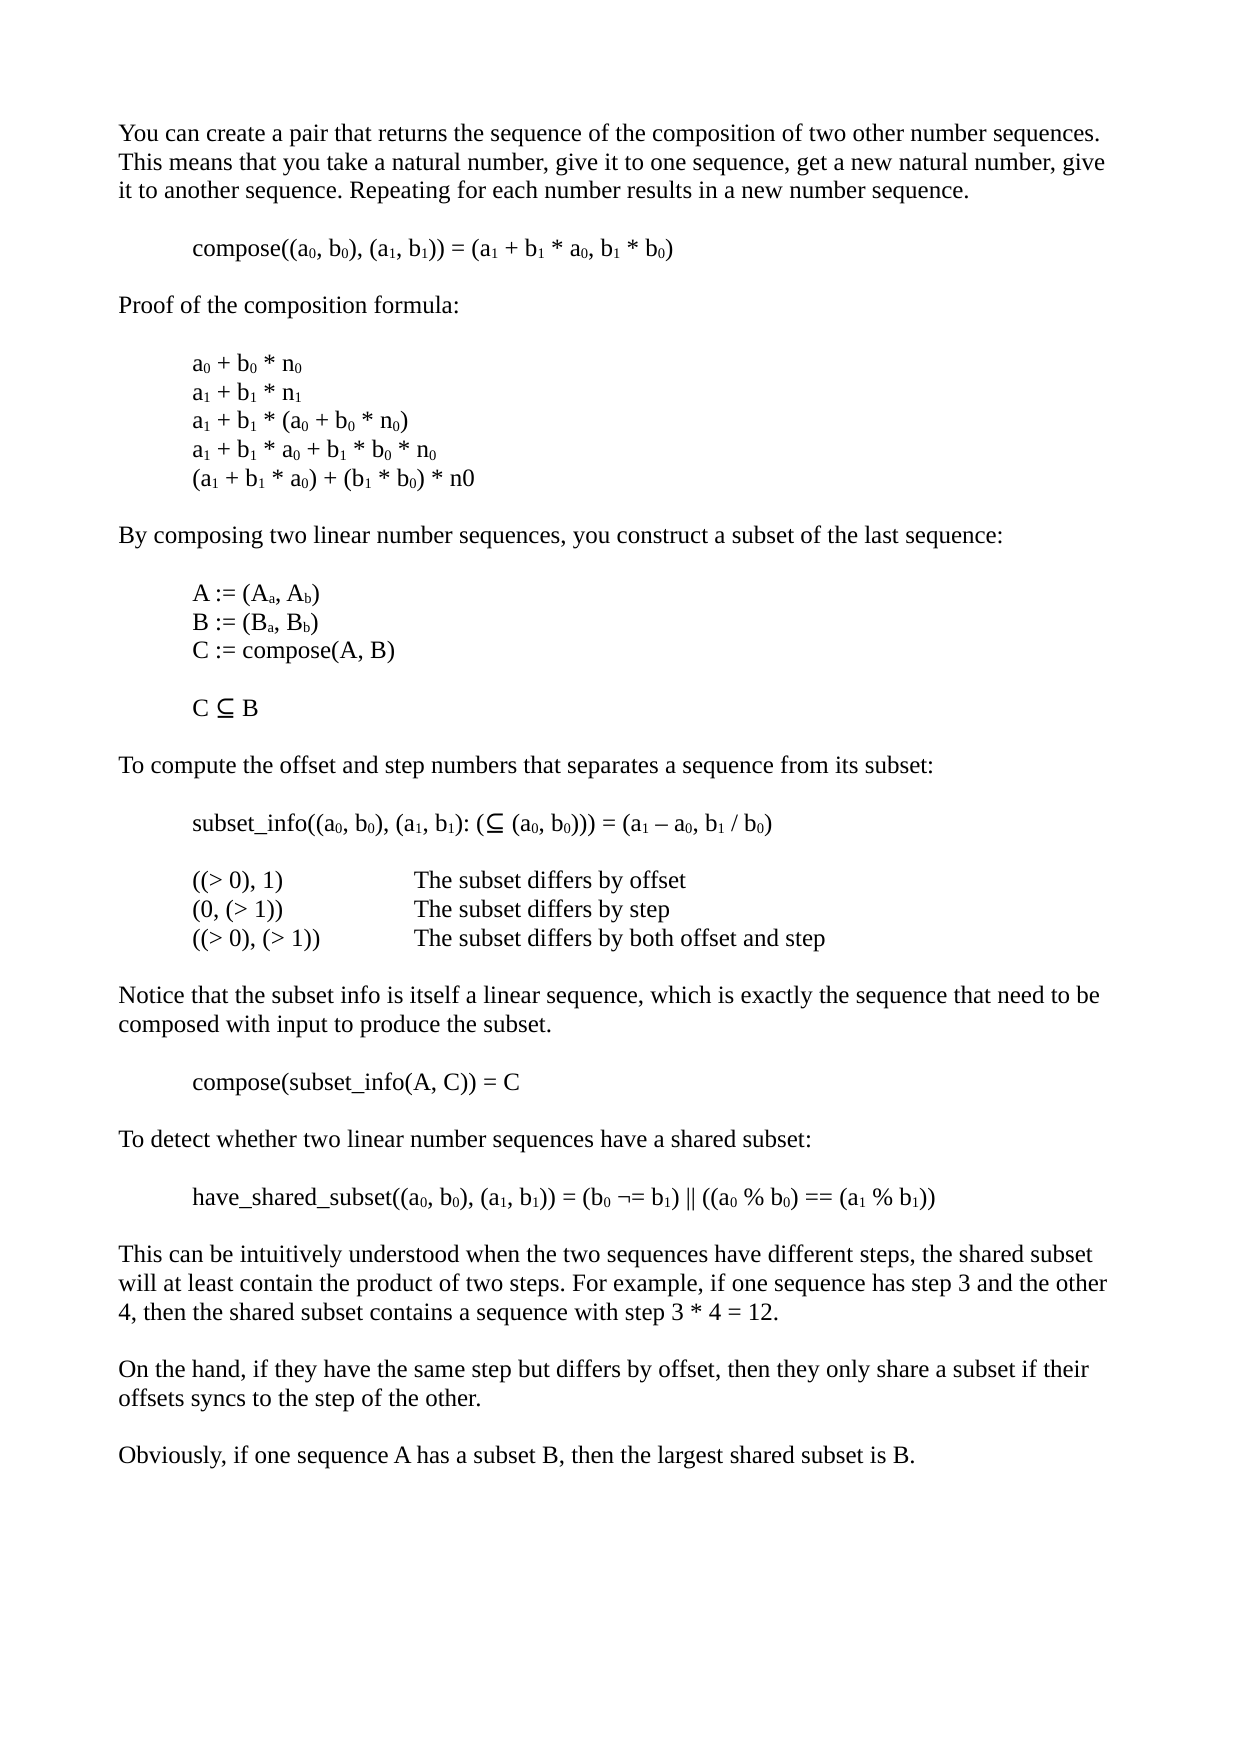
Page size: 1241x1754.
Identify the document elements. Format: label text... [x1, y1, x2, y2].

text To compute the offset and step numbers that separates a sequence from its subset: [118, 751, 1122, 779]
text (a1 + b1 * a0) + (b1 * b0) * n0 [118, 463, 1122, 492]
text Obviously, if one sequence A has a subset B, then the largest shared subset is B. [118, 1441, 1122, 1469]
text By composing two linear number sequences, you construct a subset of the last sequence: [118, 521, 1122, 549]
text B := (Ba, Bb) [118, 607, 1122, 636]
text To detect whether two linear number sequences have a shared subset: [118, 1124, 1122, 1153]
text subset_info((a0, b0), (a1, b1): (⊆ (a0, b0))) = (a1 – a0, b1 / b0) [118, 808, 1122, 837]
text (0, (> 1)) The subset differs by step [118, 894, 1122, 923]
text compose(subset_info(A, C)) = C [118, 1067, 1122, 1096]
text a0 + b0 * n0 [118, 348, 1122, 377]
text a1 + b1 * (a0 + b0 * n0) [118, 406, 1122, 434]
text C := compose(A, B) [118, 636, 1122, 664]
text Notice that the subset info is itself a linear sequence, which is exactly the sequence that need to be composed with input to produce the subset. [118, 981, 1122, 1038]
text a1 + b1 * a0 + b1 * b0 * n0 [118, 434, 1122, 463]
text On the hand, if they have the same step but differs by offset, then they only share a subset if their offsets syncs to the step of the other. [118, 1354, 1122, 1412]
text ((> 0), (> 1)) The subset differs by both offset and step [118, 923, 1122, 952]
text compose((a0, b0), (a1, b1)) = (a1 + b1 * a0, b1 * b0) [118, 233, 1122, 262]
text This can be intuitively understood when the two sequences have different steps, the shared subset will at least contain the product of two steps. For example, if one sequence has step 3 and the other 4, then the shared subset contains a sequence with step 3 * 4 = 12. [118, 1239, 1122, 1326]
text You can create a pair that returns the sequence of the composition of two other number sequences. This means that you take a natural number, give it to one sequence, get a new natural number, give it to another sequence. Repeating for each number results in a new number sequence. [118, 118, 1122, 204]
text C ⊆ B [118, 693, 1122, 722]
text a1 + b1 * n1 [118, 377, 1122, 406]
text ((> 0), 1) The subset differs by offset [118, 866, 1122, 894]
text Proof of the composition formula: [118, 291, 1122, 319]
text A := (Aa, Ab) [118, 578, 1122, 607]
text have_shared_subset((a0, b0), (a1, b1)) = (b0 ¬= b1) || ((a0 % b0) == (a1 % b1)) [118, 1182, 1122, 1211]
